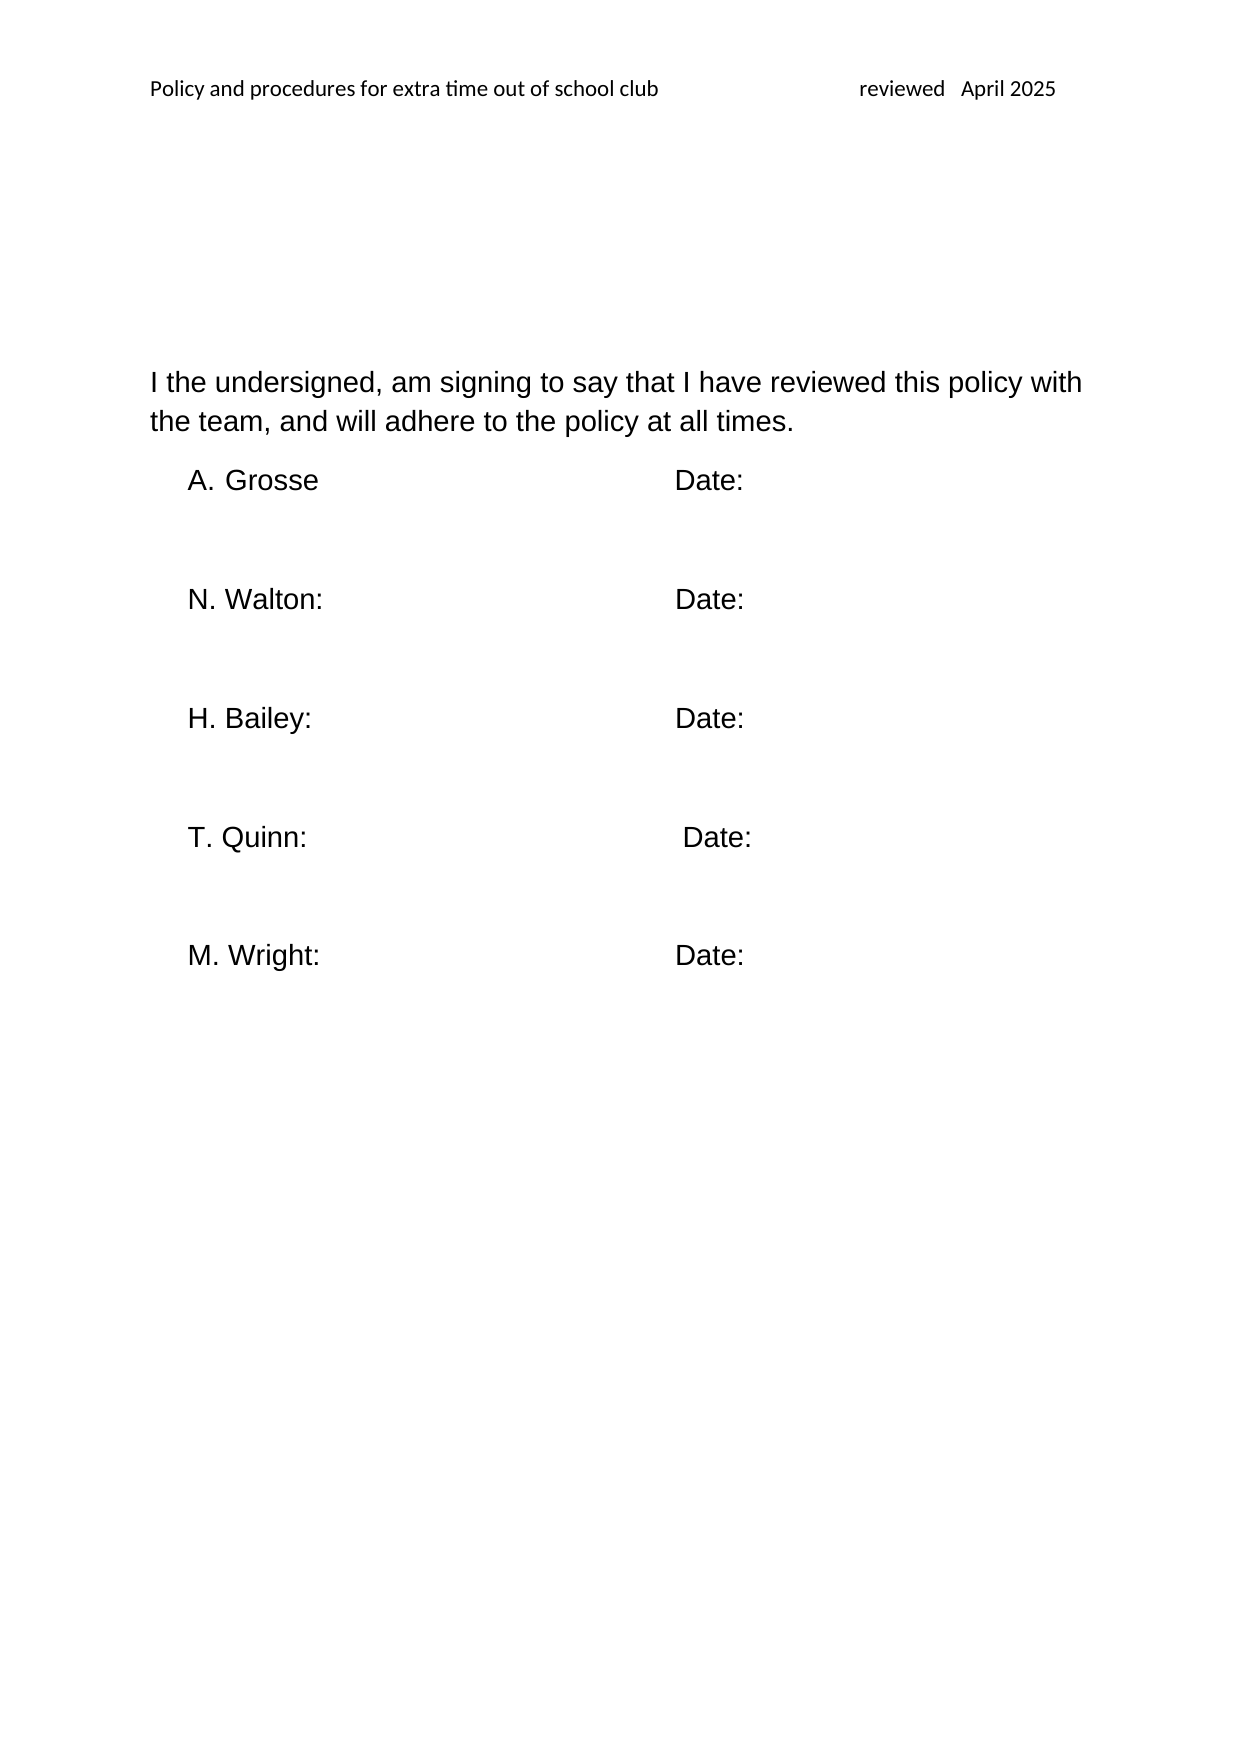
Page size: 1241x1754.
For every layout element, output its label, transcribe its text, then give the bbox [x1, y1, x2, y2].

list Grosse Date: [187, 463, 1090, 497]
text T. Quinn: Date: [150, 819, 1090, 853]
text M. Wright: Date: [150, 938, 1090, 972]
text H. Bailey: Date: [150, 701, 1090, 734]
text I the undersigned, am signing to say that I have reviewed this policy with the team, and will adhere to the policy at all times. [150, 365, 1090, 437]
text N. Walton: Date: [150, 582, 1090, 616]
